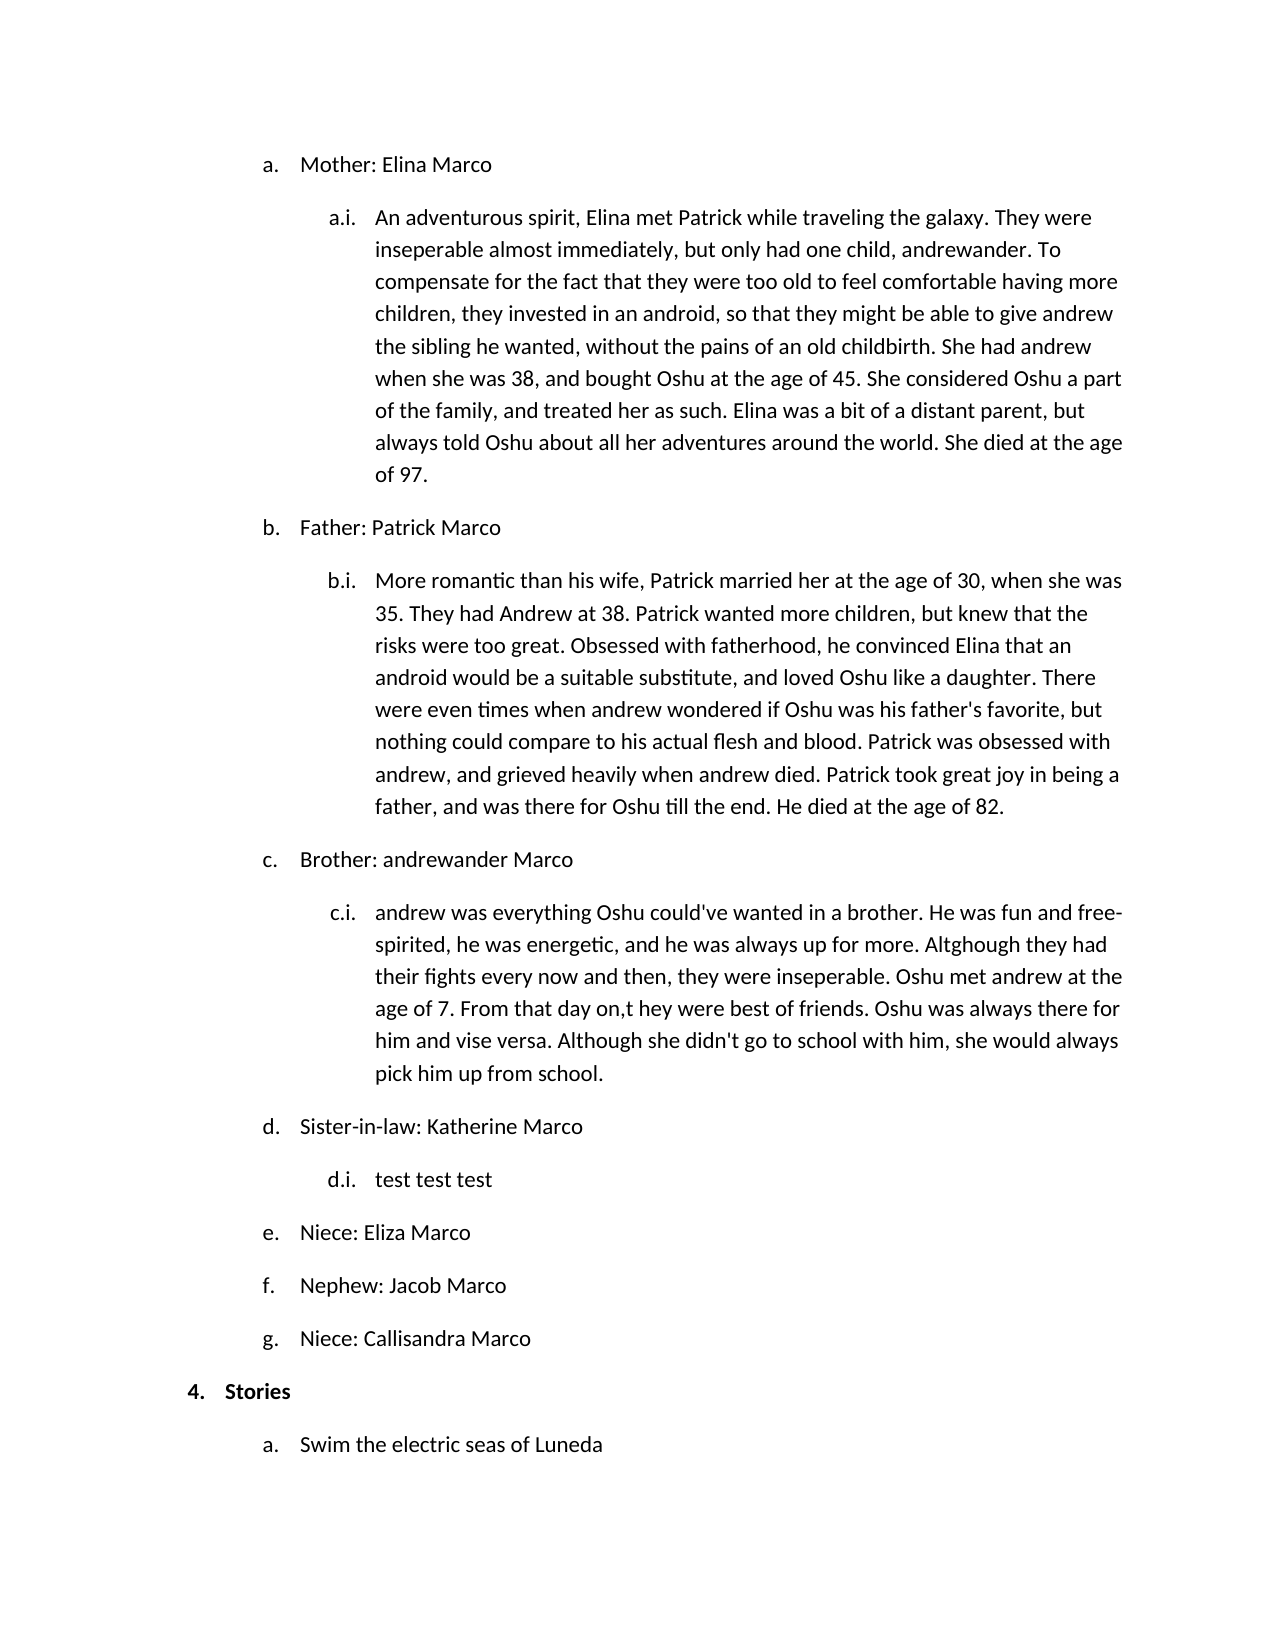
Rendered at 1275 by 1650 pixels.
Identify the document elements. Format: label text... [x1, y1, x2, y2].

list Sister-in-law: Katherine Marco [262, 1112, 1125, 1140]
list More romantic than his wife, Patrick married her at the age of 30, when she was 35. They had Andrew at 38. Patrick wanted more children, but knew that the risks were too great. Obsessed with fatherhood, he convinced Elina that an android would be a suitable substitute, and loved Oshu like a daughter. There were even times when andrew wondered if Oshu was his father's favorite, but nothing could compare to his actual flesh and blood. Patrick was obsessed with andrew, and grieved heavily when andrew died. Patrick took great joy in being a father, and was there for Oshu till the end. He died at the age of 82. [356, 567, 1125, 820]
list Swim the electric seas of Luneda [262, 1430, 1125, 1458]
list Father: Patrick Marco [262, 513, 1125, 542]
list test test test [356, 1165, 1125, 1193]
list Stories [187, 1377, 1125, 1405]
list Mother: Elina Marco [262, 150, 1125, 178]
list An adventurous spirit, Elina met Patrick while traveling the galaxy. They were inseperable almost immediately, but only had one child, andrewander. To compensate for the fact that they were too old to feel comfortable having more children, they invested in an android, so that they might be able to give andrew the sibling he wanted, without the pains of an old childbirth. She had andrew when she was 38, and bought Oshu at the age of 45. She considered Oshu a part of the family, and treated her as such. Elina was a bit of a distant parent, but always told Oshu about all her adventures around the world. She died at the age of 97. [356, 203, 1125, 488]
list Niece: Eliza Marco [262, 1218, 1125, 1246]
list andrew was everything Oshu could've wanted in a brother. He was fun and free-spirited, he was energetic, and he was always up for more. Altghough they had their fights every now and then, they were inseperable. Oshu met andrew at the age of 7. From that day on,t hey were best of friends. Oshu was always there for him and vise versa. Although she didn't go to school with him, she would always pick him up from school. [356, 898, 1125, 1087]
list Brother: andrewander Marco [262, 845, 1125, 873]
list Nephew: Jacob Marco [262, 1271, 1125, 1299]
list Niece: Callisandra Marco [262, 1324, 1125, 1352]
